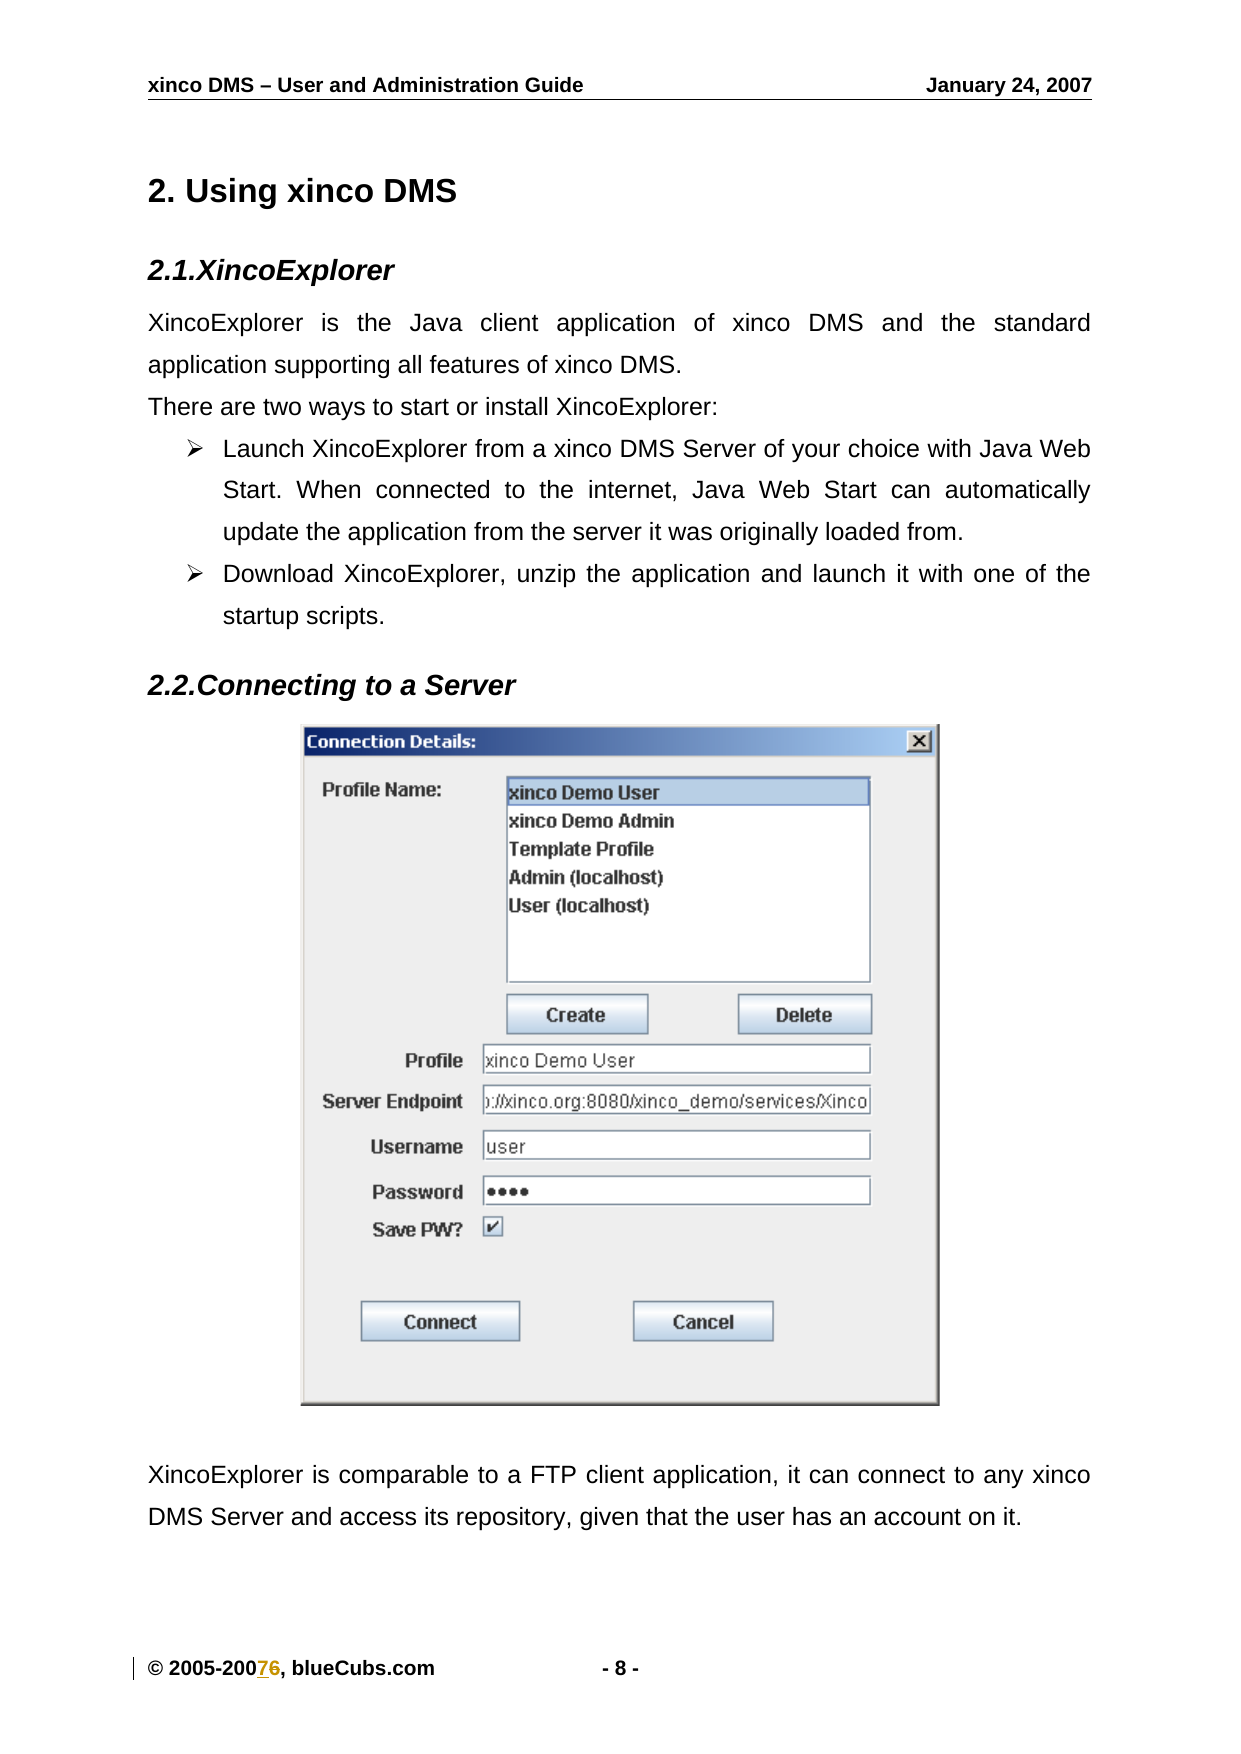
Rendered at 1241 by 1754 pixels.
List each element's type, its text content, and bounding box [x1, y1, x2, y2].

subtitle XincoExplorer [148, 254, 1092, 286]
text XincoExplorer is comparable to a FTP client application, it can connect to any xinco DMS Server and access its repository, given that the user has an account on it. [148, 1461, 1092, 1531]
text XincoExplorer is the Java client application of xinco DMS and the standard application supporting all features of xinco DMS. [148, 309, 1092, 378]
subtitle Using xinco DMS [148, 173, 1092, 210]
picture [300, 724, 940, 1406]
text There are two ways to start or install XincoExplorer: [148, 392, 1092, 420]
list Launch XincoExplorer from a xinco DMS Server of your choice with Java Web Start. When connected to the internet, Java Web Start can automatically update the application from the server it was originally loaded from. [185, 434, 1092, 546]
list Download XincoExplorer, unzip the application and launch it with one of the startup scripts. [185, 560, 1092, 630]
subtitle Connecting to a Server [148, 669, 1092, 702]
